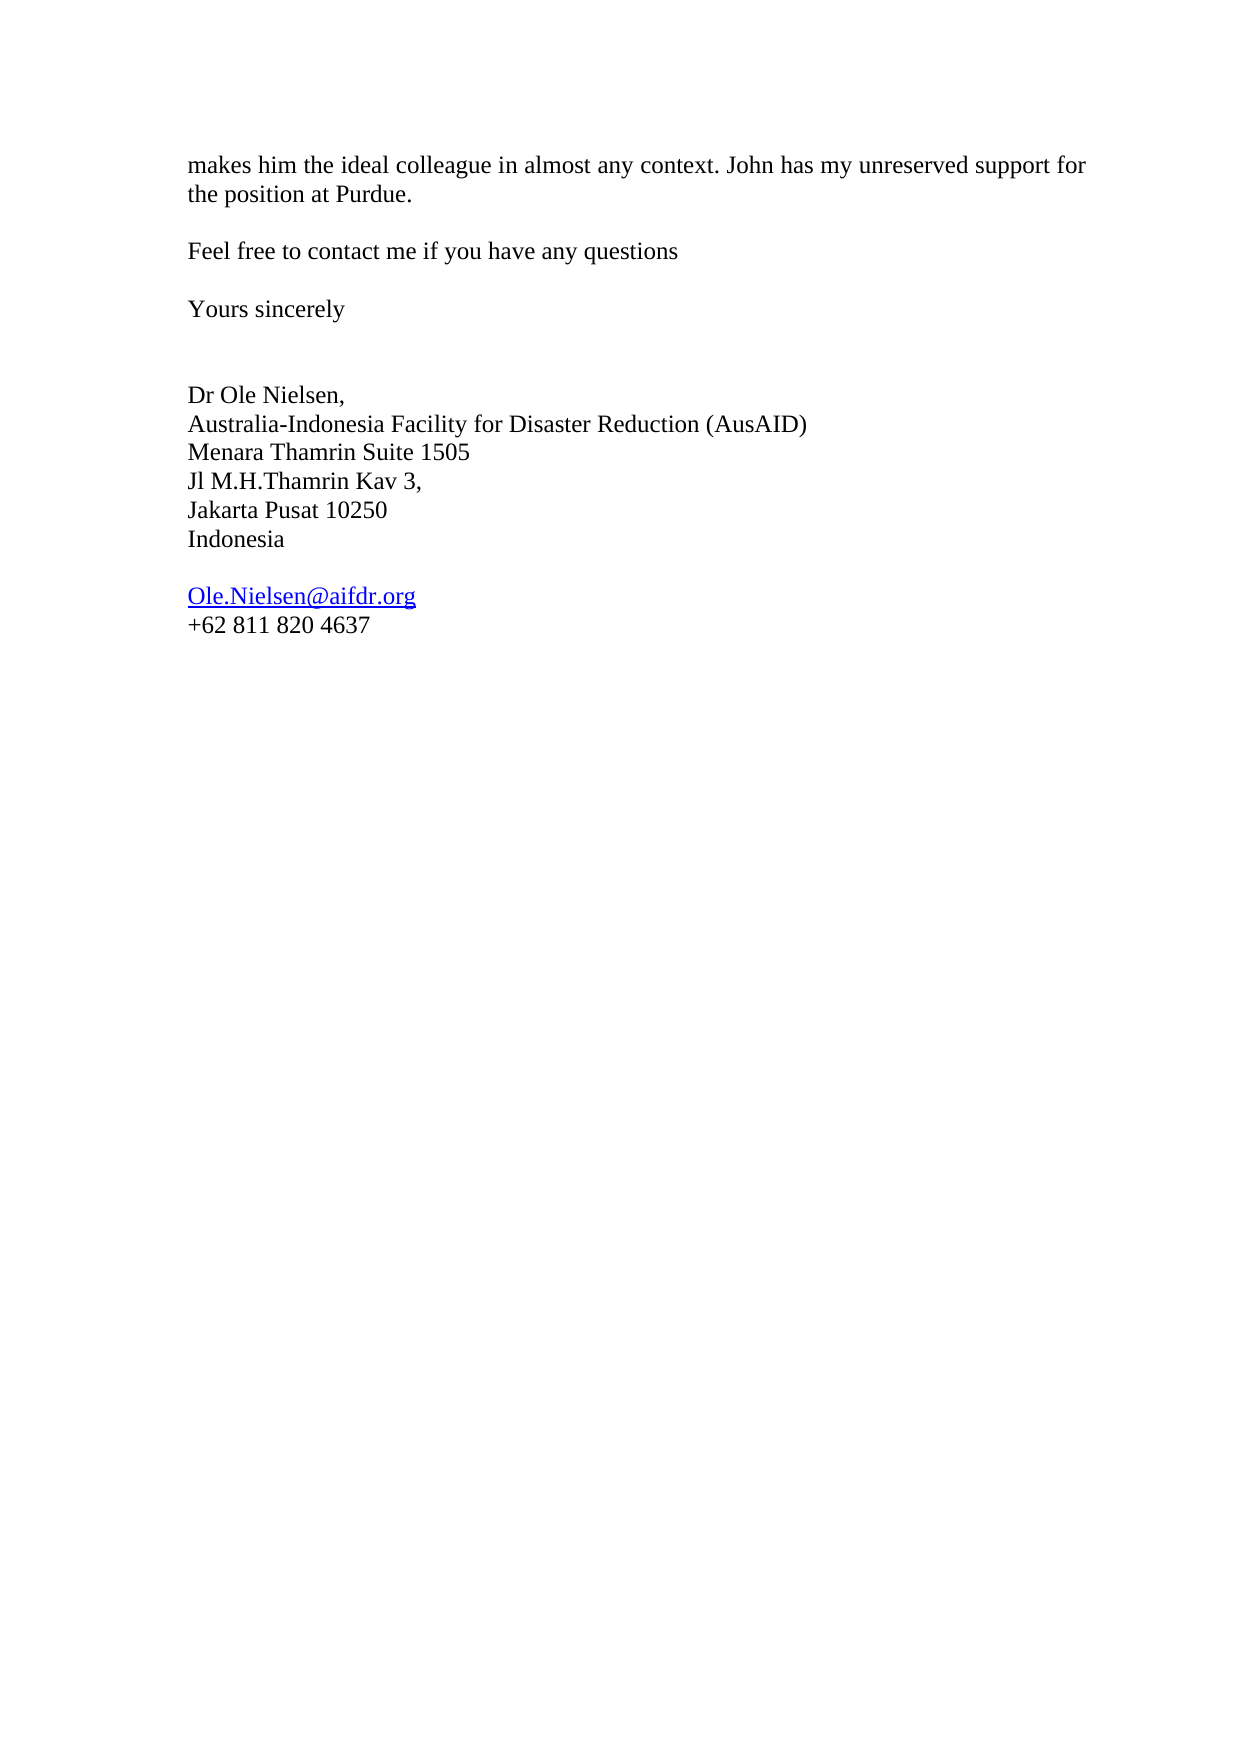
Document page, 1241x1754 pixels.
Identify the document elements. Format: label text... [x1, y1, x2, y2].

text Yours sincerely [187, 294, 1087, 322]
text Ole.Nielsen@aifdr.org [187, 581, 1087, 610]
text Jakarta Pusat 10250 [187, 495, 1087, 524]
text Feel free to contact me if you have any questions [187, 236, 1087, 265]
text Indonesia [187, 524, 1087, 552]
text Menara Thamrin Suite 1505 [187, 437, 1087, 466]
text makes him the ideal colleague in almost any context. John has my unreserved support for the position at Purdue. [187, 150, 1087, 207]
text Australia-Indonesia Facility for Disaster Reduction (AusAID) [187, 409, 1087, 437]
text Dr Ole Nielsen, [187, 380, 1087, 409]
text +62 811 820 4637 [187, 610, 1087, 639]
text Jl M.H.Thamrin Kav 3, [187, 466, 1087, 495]
